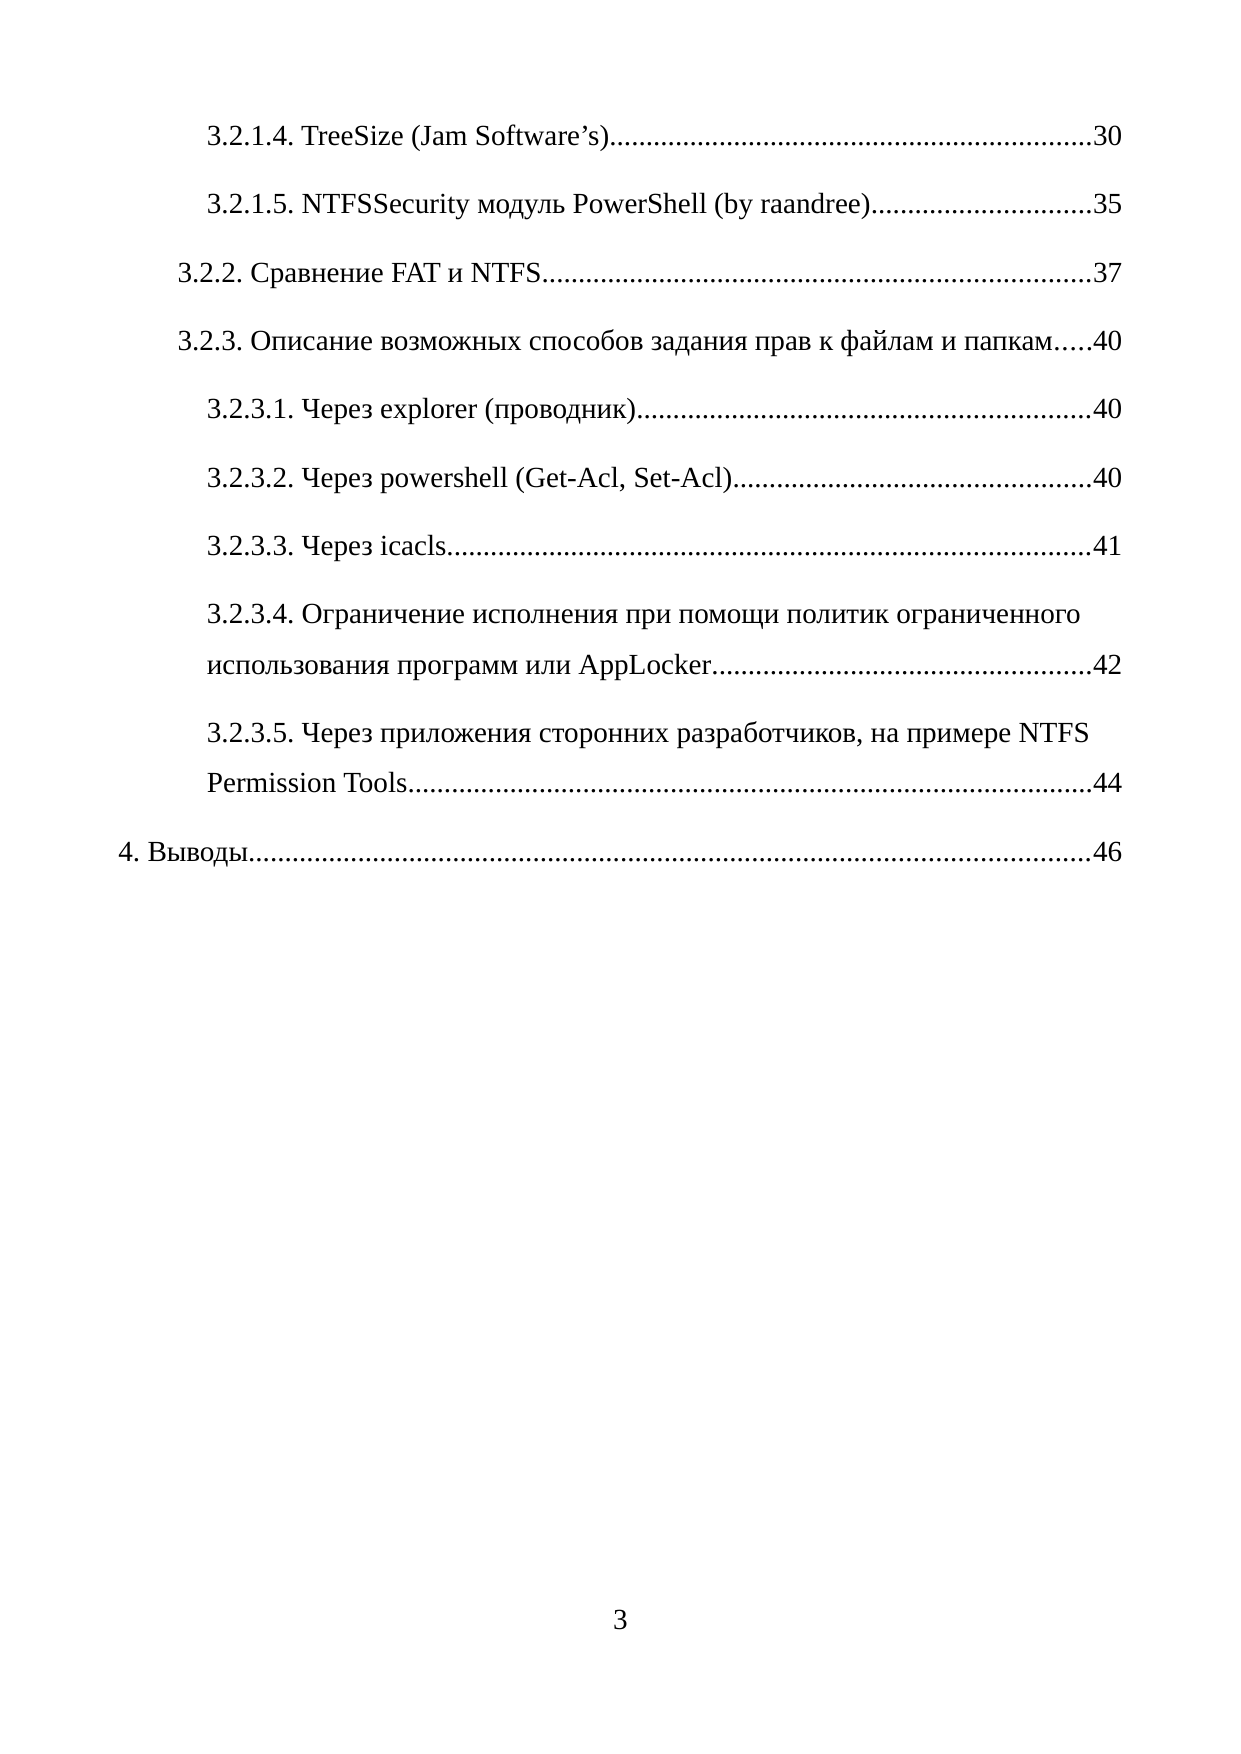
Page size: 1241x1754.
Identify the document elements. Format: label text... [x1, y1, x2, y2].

text 4. Выводы 46 [118, 834, 1122, 867]
text 3.2.3.2. Через powershell (Get-Acl, Set-Acl) 40 [207, 460, 1122, 493]
text 3.2.3.5. Через приложения сторонних разработчиков, на примере NTFS Permission Tools 44 [207, 715, 1122, 799]
text 3.2.3.3. Через icacls 41 [207, 528, 1122, 562]
text 3.2.3.4. Ограничение исполнения при помощи политик ограниченного использования программ или AppLocker 42 [207, 596, 1122, 680]
text 3.2.1.5. NTFSSecurity модуль PowerShell (by raandree) 35 [207, 186, 1122, 220]
text 3.2.1.4. TreeSize (Jam Software’s) 30 [207, 118, 1122, 152]
text 3.2.3. Описание возможных способов задания прав к файлам и папкам 40 [177, 323, 1122, 357]
text 3.2.2. Сравнение FAT и NTFS 37 [177, 255, 1122, 288]
text 3.2.3.1. Через explorer (проводник) 40 [207, 391, 1122, 425]
